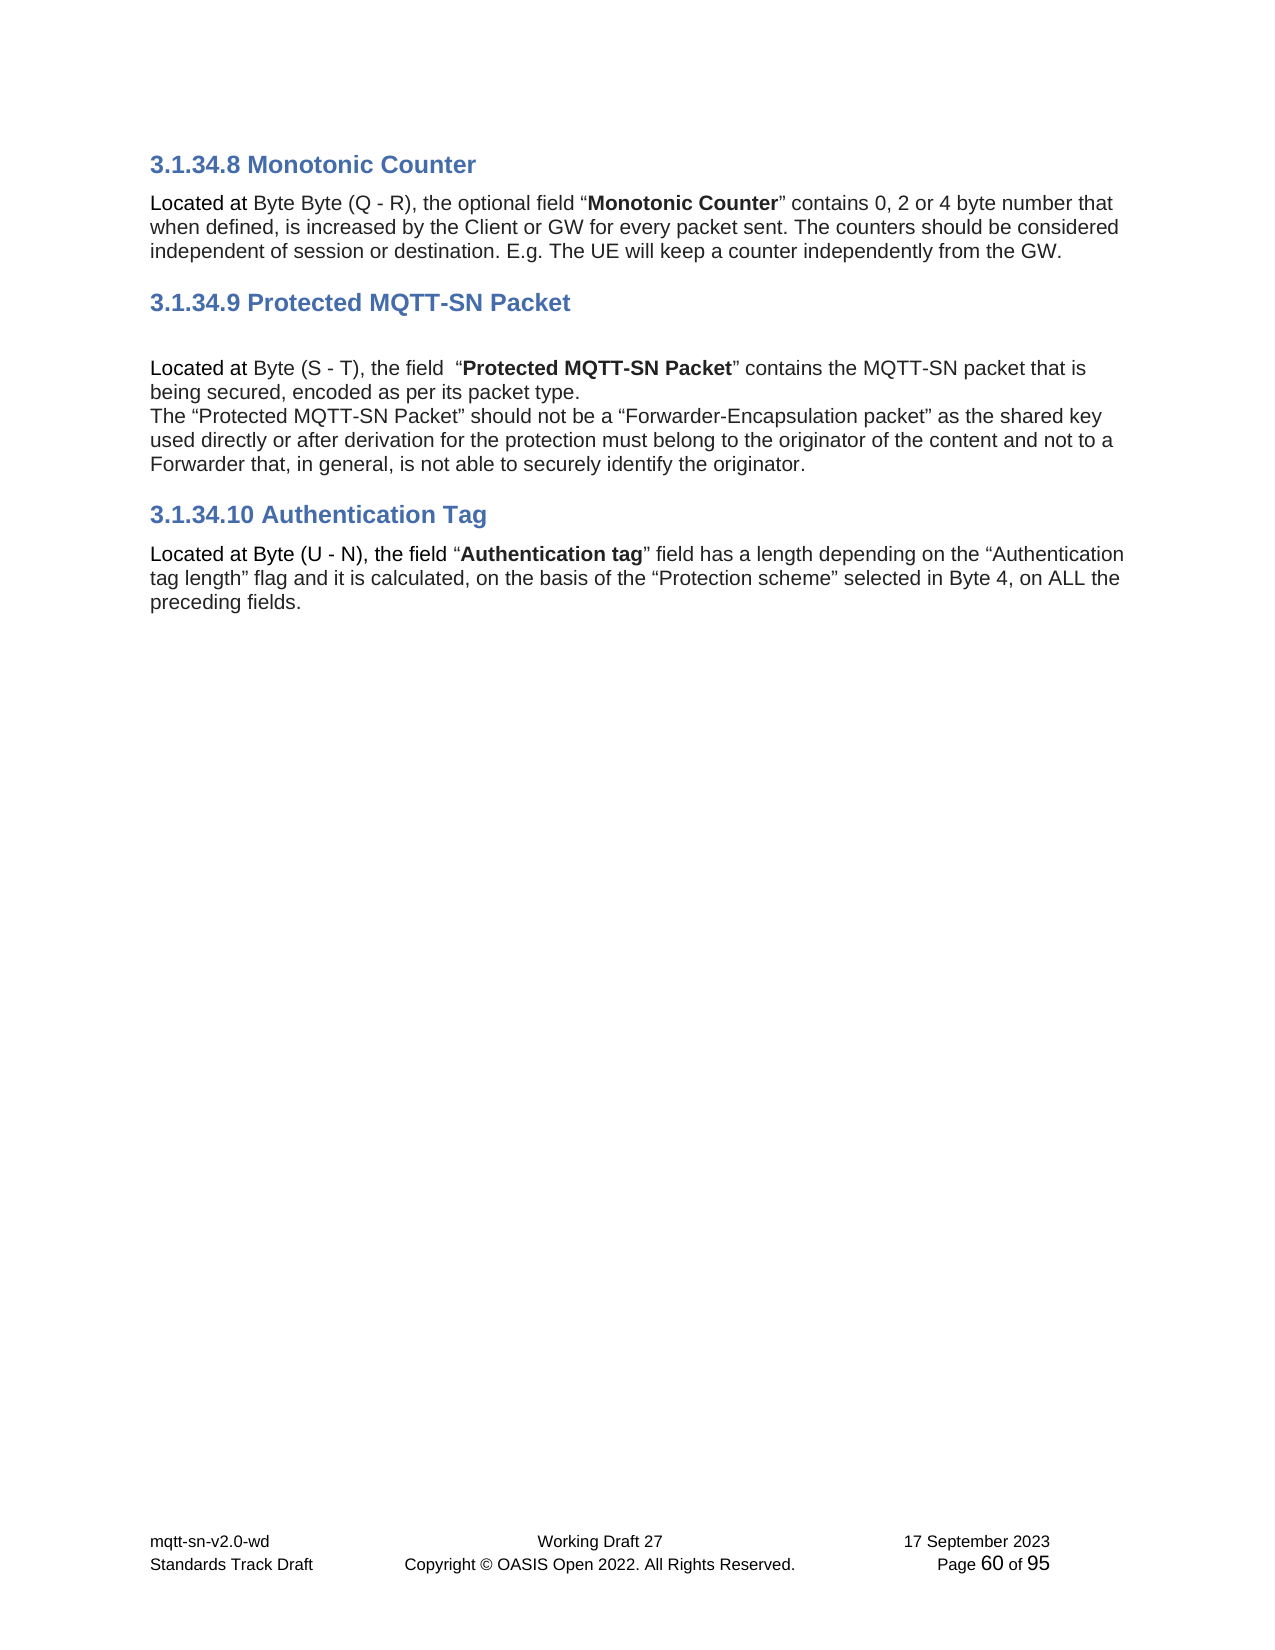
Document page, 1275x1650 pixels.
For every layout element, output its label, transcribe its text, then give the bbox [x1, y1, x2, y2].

subtitle 3.1.34.8 Monotonic Counter [150, 150, 1125, 179]
subtitle 3.1.34.9 Protected MQTT-SN Packet [150, 288, 1125, 317]
subtitle 3.1.34.10 Authentication Tag [150, 501, 1125, 529]
text The “Protected MQTT-SN Packet” should not be a “Forwarder-Encapsulation packet” as the shared key used directly or after derivation for the protection must belong to the originator of the content and not to a Forwarder that, in general, is not able to securely identify the originator. [150, 404, 1125, 476]
text Located at Byte (U - N), the field “Authentication tag” field has a length depending on the “Authentication tag length” flag and it is calculated, on the basis of the “Protection scheme” selected in Byte 4, on ALL the preceding fields. [150, 542, 1125, 614]
text Located at Byte (S - T), the field “Protected MQTT-SN Packet” contains the MQTT-SN packet that is being secured, encoded as per its packet type. [150, 356, 1125, 404]
text Located at Byte Byte (Q - R), the optional field “Monotonic Counter” contains 0, 2 or 4 byte number that when defined, is increased by the Client or GW for every packet sent. The counters should be considered independent of session or destination. E.g. The UE will keep a counter independently from the GW. [150, 191, 1125, 263]
